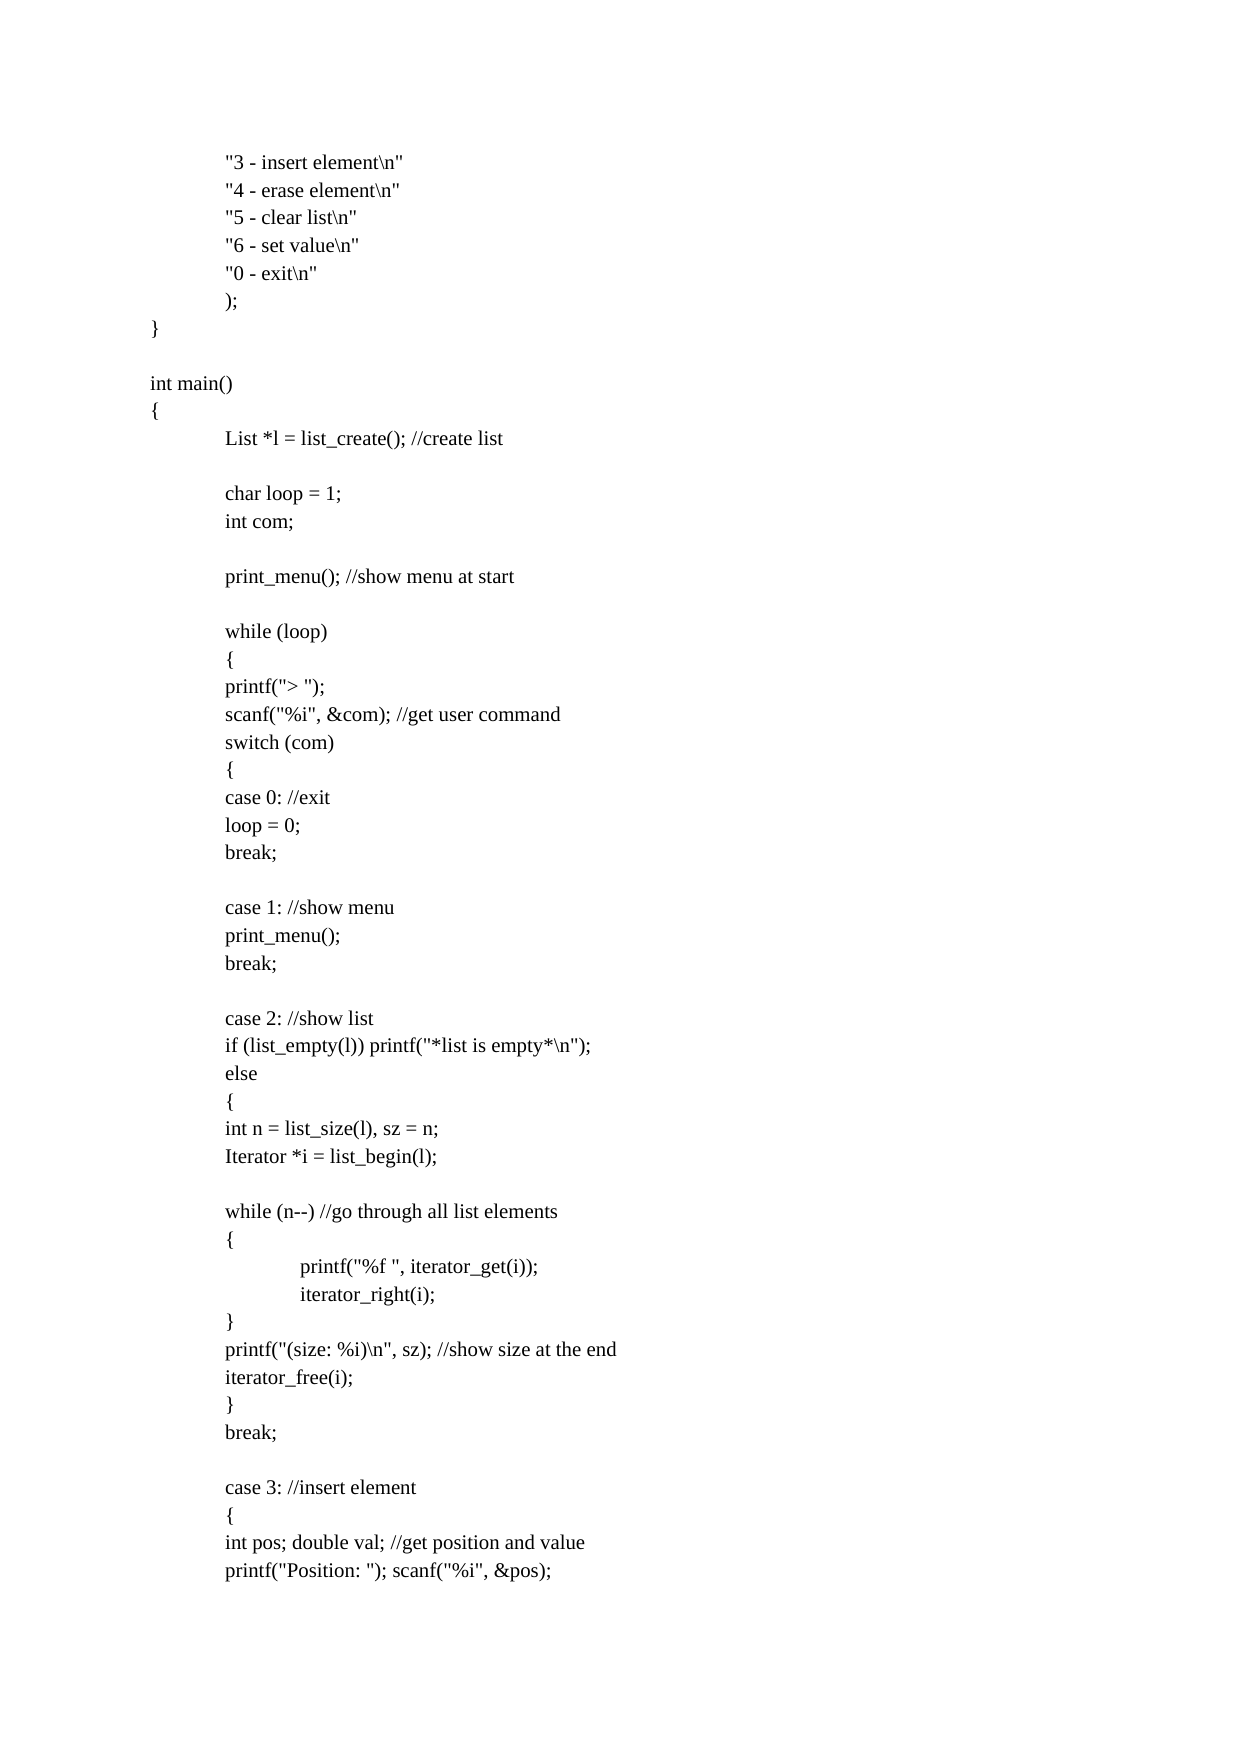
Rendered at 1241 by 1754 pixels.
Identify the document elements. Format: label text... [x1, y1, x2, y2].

text "0 - exit\n" [150, 260, 1090, 284]
text case 3: //insert element [150, 1475, 1090, 1499]
text case 1: //show menu [150, 895, 1090, 919]
text else [150, 1061, 1090, 1085]
text char loop = 1; [150, 481, 1090, 505]
text { [150, 398, 1090, 422]
text loop = 0; [150, 812, 1090, 837]
text while (loop) [150, 619, 1090, 643]
text scanf("%i", &com); //get user command [150, 702, 1090, 726]
text case 2: //show list [150, 1006, 1090, 1030]
text printf("(size: %i)\n", sz); //show size at the end [150, 1337, 1090, 1361]
text print_menu(); [150, 923, 1090, 947]
text print_menu(); //show menu at start [150, 564, 1090, 588]
text int pos; double val; //get position and value [150, 1530, 1090, 1554]
text int com; [150, 509, 1090, 533]
text ); [150, 288, 1090, 312]
text case 0: //exit [150, 785, 1090, 809]
text } [150, 1392, 1090, 1416]
text while (n--) //go through all list elements [150, 1199, 1090, 1223]
text { [150, 757, 1090, 781]
text break; [150, 1420, 1090, 1444]
text if (list_empty(l)) printf("*list is empty*\n"); [150, 1033, 1090, 1057]
text "6 - set value\n" [150, 233, 1090, 257]
text break; [150, 951, 1090, 974]
text printf("Position: "); scanf("%i", &pos); [150, 1558, 1090, 1582]
text "4 - erase element\n" [150, 178, 1090, 202]
text "3 - insert element\n" [150, 150, 1090, 174]
text printf("%f ", iterator_get(i)); [150, 1254, 1090, 1278]
text } [150, 316, 1090, 340]
text int n = list_size(l), sz = n; [150, 1116, 1090, 1140]
text switch (com) [150, 730, 1090, 754]
text iterator_free(i); [150, 1364, 1090, 1389]
text break; [150, 840, 1090, 864]
text printf("> "); [150, 674, 1090, 698]
text Iterator *i = list_begin(l); [150, 1144, 1090, 1168]
text { [150, 1088, 1090, 1113]
text "5 - clear list\n" [150, 205, 1090, 229]
text { [150, 1503, 1090, 1527]
text } [150, 1309, 1090, 1333]
text { [150, 1227, 1090, 1251]
text List *l = list_create(); //create list [150, 426, 1090, 450]
text int main() [150, 371, 1090, 395]
text { [150, 647, 1090, 671]
text iterator_right(i); [150, 1282, 1090, 1306]
